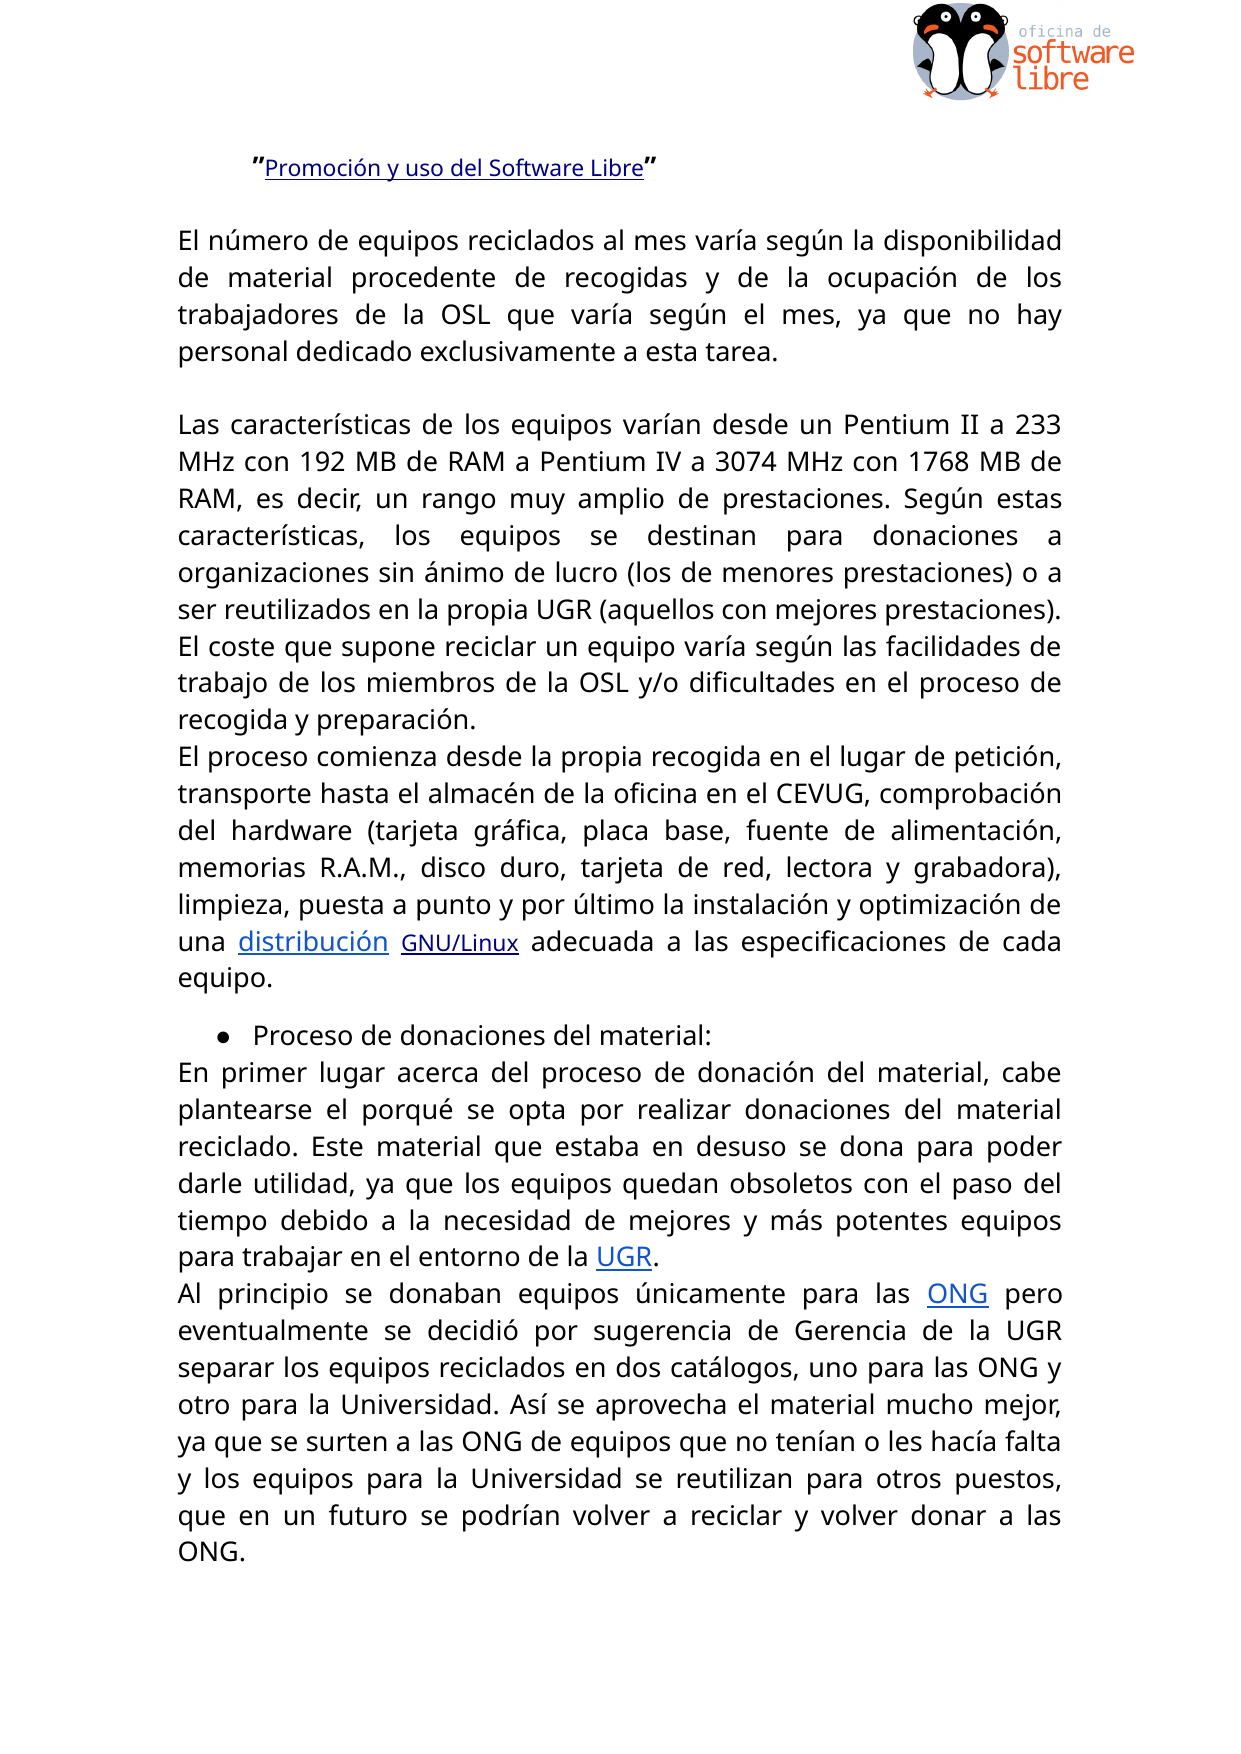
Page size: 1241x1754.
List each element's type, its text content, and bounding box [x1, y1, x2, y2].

text El número de equipos reciclados al mes varía según la disponibilidad de material procedente de recogidas y de la ocupación de los trabajadores de la OSL que varía según el mes, ya que no hay personal dedicado exclusivamente a esta tarea. [177, 221, 1063, 369]
text Al principio se donaban equipos únicamente para las ONG pero eventualmente se decidió por sugerencia de Gerencia de la UGR separar los equipos reciclados en dos catálogos, uno para las ONG y otro para la Universidad. Así se aprovecha el material mucho mejor, ya que se surten a las ONG de equipos que no tenían o les hacía falta y los equipos para la Universidad se reutilizan para otros puestos, que en un futuro se podrían volver a reciclar y volver donar a las ONG. [177, 1275, 1063, 1570]
text En primer lugar acerca del proceso de donación del material, cabe plantearse el porqué se opta por realizar donaciones del material reciclado. Este material que estaba en desuso se dona para poder darle utilidad, ya que los equipos quedan obsoletos con el paso del tiempo debido a la necesidad de mejores y más potentes equipos para trabajar en el entorno de la UGR. [177, 1053, 1063, 1275]
text ”Promoción y uso del Software Libre” [177, 148, 1063, 184]
text Las características de los equipos varían desde un Pentium II a 233 MHz con 192 MB de RAM a Pentium IV a 3074 MHz con 1768 MB de RAM, es decir, un rango muy amplio de prestaciones. Según estas características, los equipos se destinan para donaciones a organizaciones sin ánimo de lucro (los de menores prestaciones) o a ser reutilizados en la propia UGR (aquellos con mejores prestaciones). [177, 406, 1063, 627]
picture [906, 0, 1141, 105]
text El coste que supone reciclar un equipo varía según las facilidades de trabajo de los miembros de la OSL y/o dificultades en el proceso de recogida y preparación. [177, 627, 1063, 738]
list Proceso de donaciones del material: [215, 1017, 1063, 1053]
text El proceso comienza desde la propia recogida en el lugar de petición, transporte hasta el almacén de la oficina en el CEVUG, comprobación del hardware (tarjeta gráfica, placa base, fuente de alimentación, memorias R.A.M., disco duro, tarjeta de red, lectora y grabadora), limpieza, puesta a punto y por último la instalación y optimización de una distribución GNU/Linux adecuada a las especificaciones de cada equipo. [177, 738, 1063, 996]
